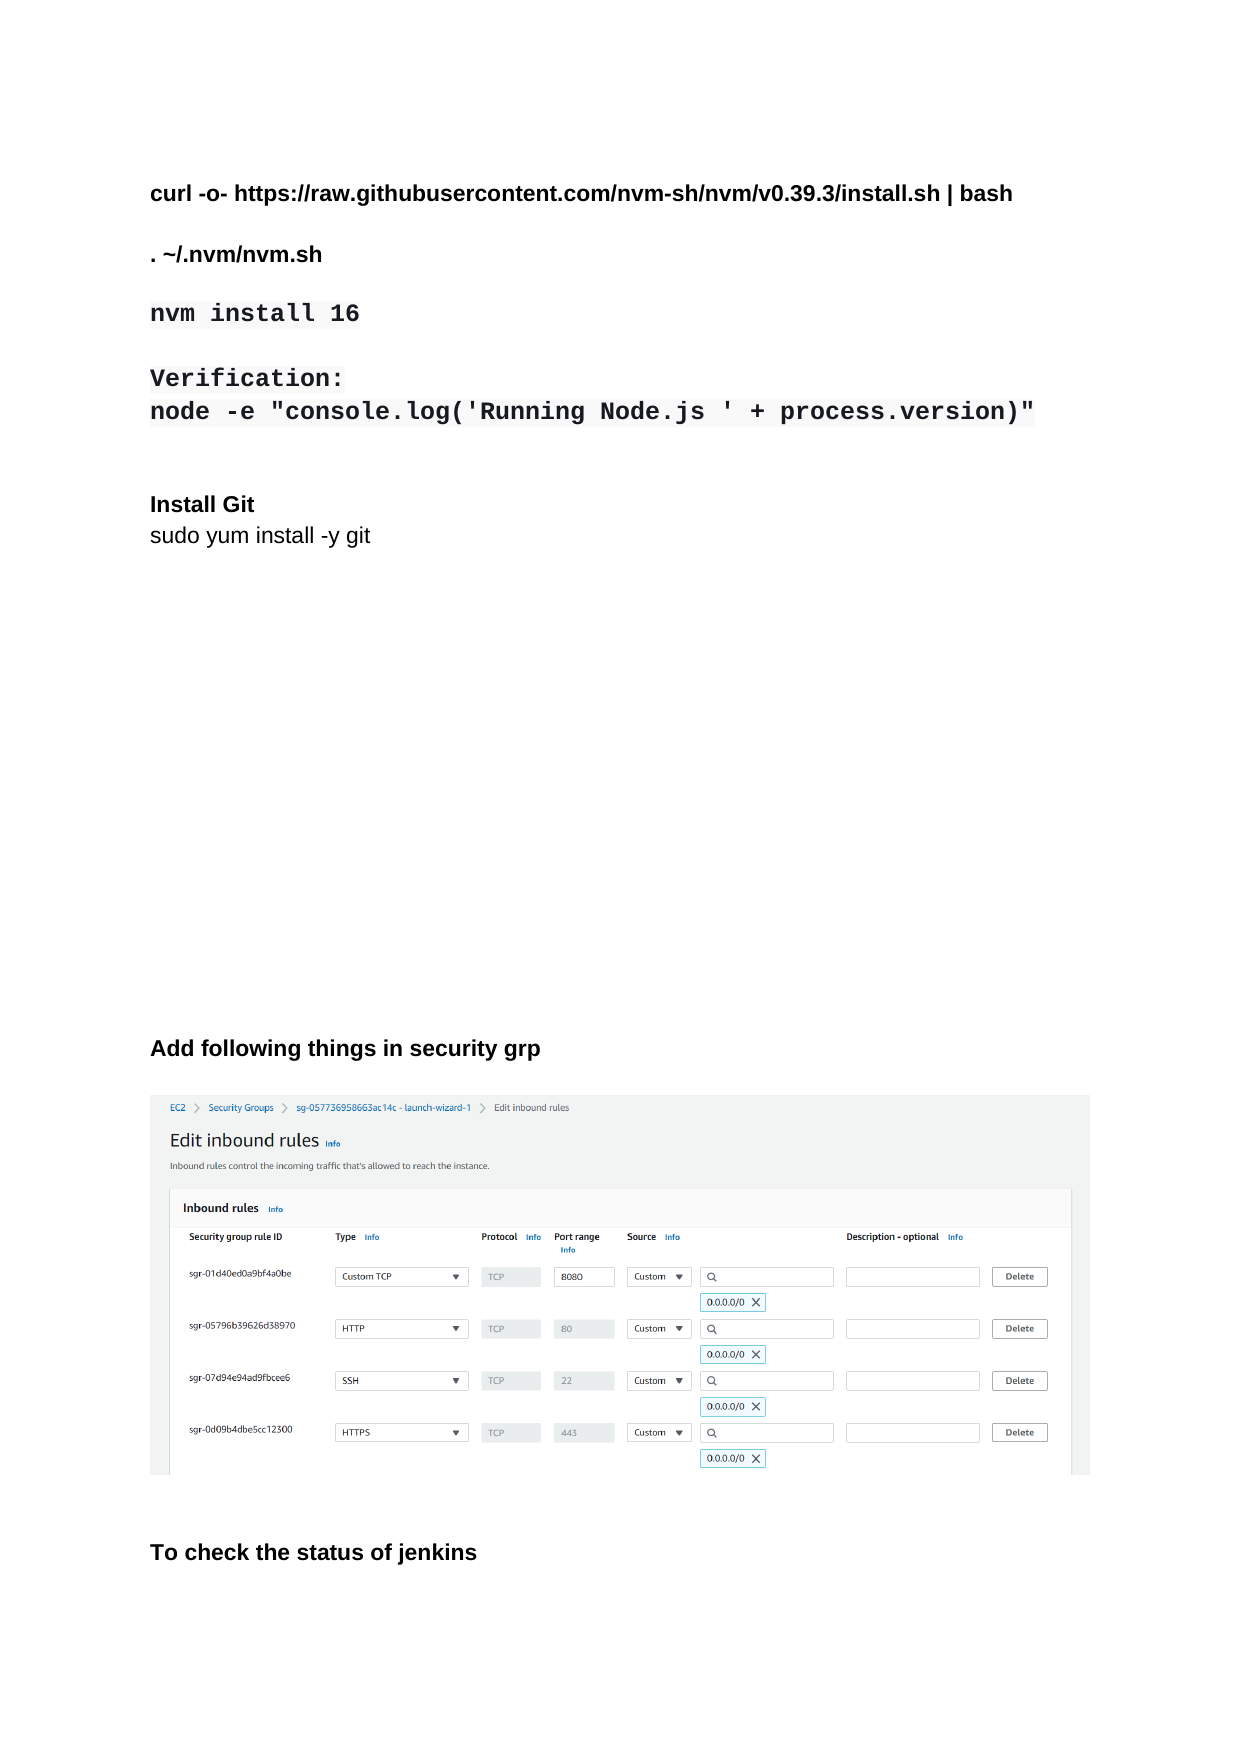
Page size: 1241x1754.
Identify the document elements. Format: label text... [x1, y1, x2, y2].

text Add following things in security grp [150, 1035, 1090, 1062]
text Install Git [150, 491, 1090, 518]
text To check the status of jenkins [150, 1539, 1090, 1565]
text sudo yum install -y git [150, 522, 1090, 548]
text Verification: [150, 366, 1090, 394]
text nvm install 16 [150, 301, 1090, 329]
text node -e "console.log('Running Node.js ' + process.version)" [150, 398, 1090, 427]
picture [150, 1095, 1091, 1475]
text . ~/.nvm/nvm.sh [150, 241, 1090, 267]
text curl -o- https://raw.githubusercontent.com/nvm-sh/nvm/v0.39.3/install.sh | bash [150, 180, 1090, 207]
